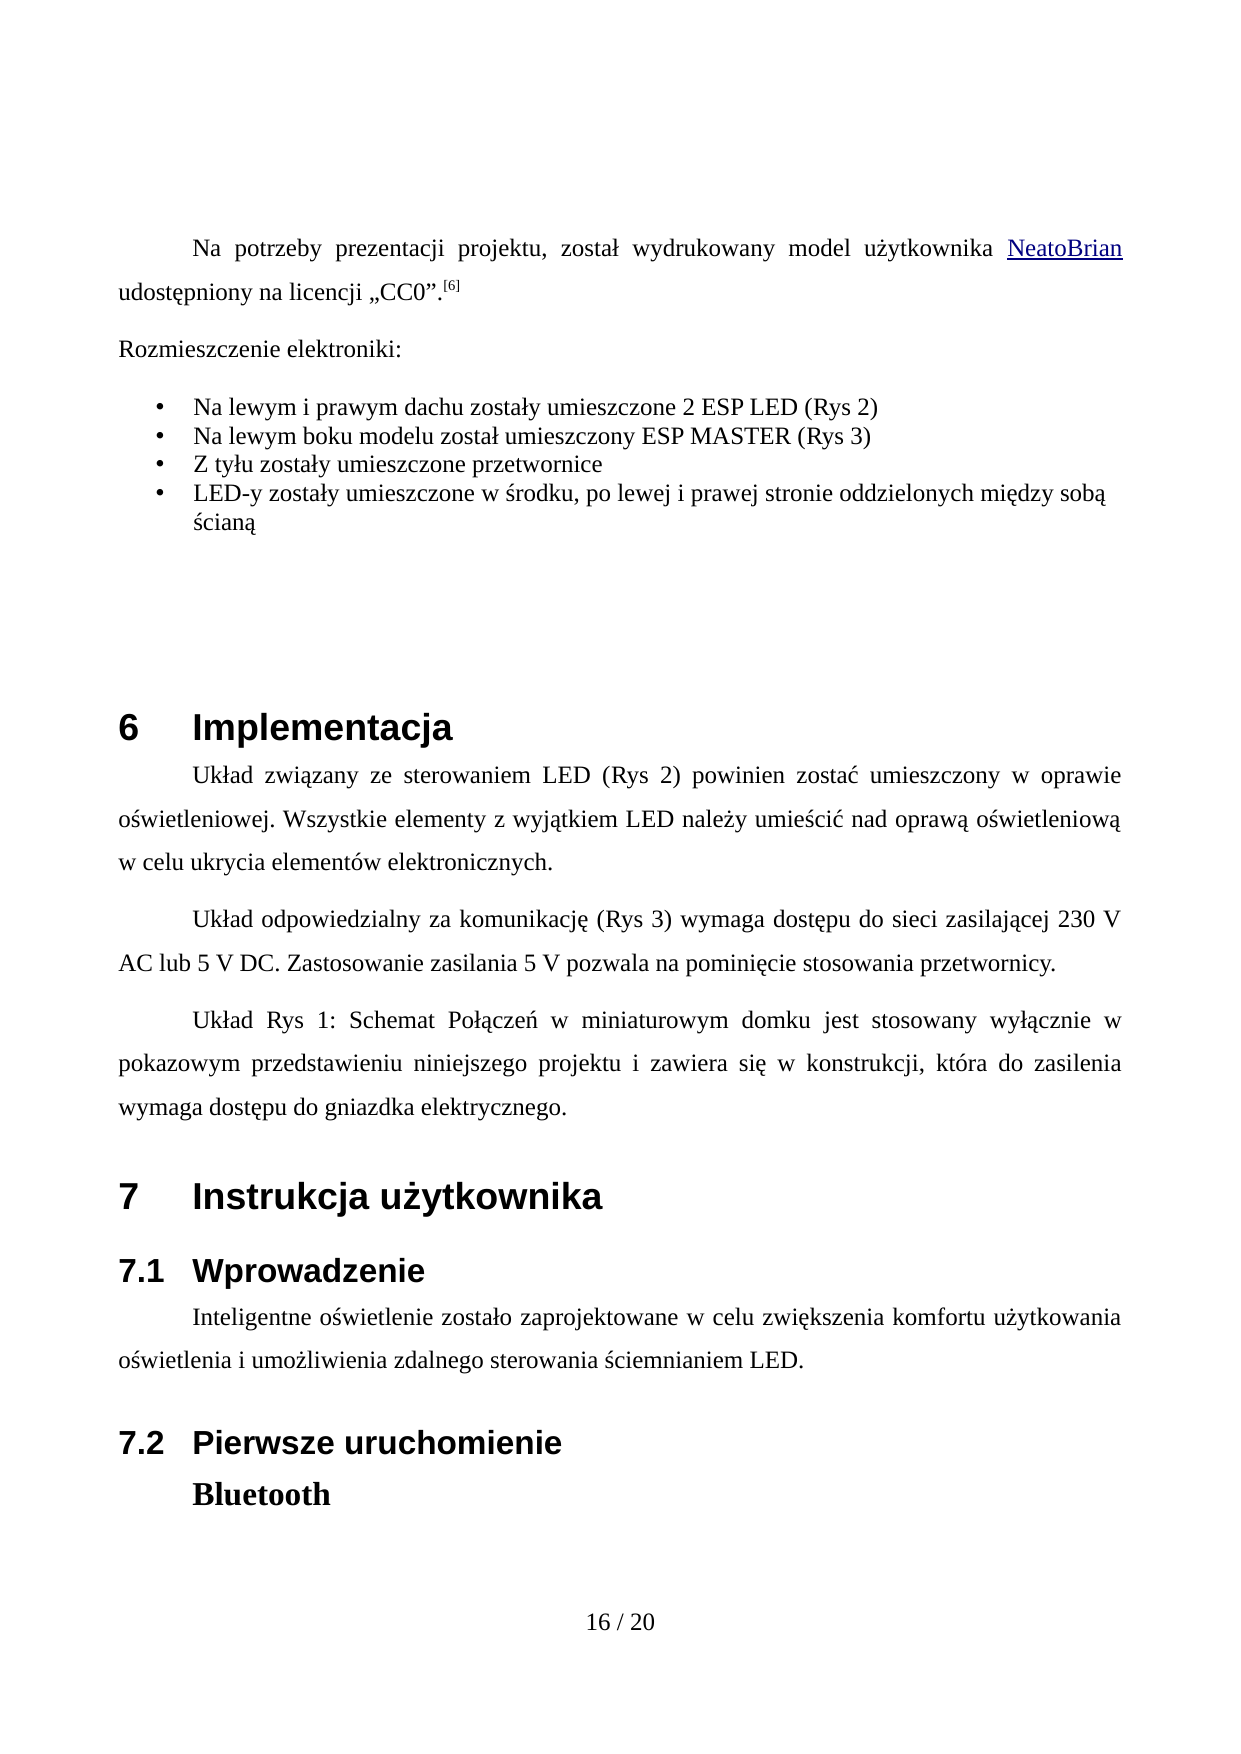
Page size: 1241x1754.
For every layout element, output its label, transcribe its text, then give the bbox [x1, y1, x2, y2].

list Z tyłu zostały umieszczone przetwornice [156, 449, 1122, 478]
list LED-y zostały umieszczone w środku, po lewej i prawej stronie oddzielonych między sobą ścianą [156, 478, 1122, 564]
text Bluetooth [118, 1474, 1122, 1513]
text Układ związany ze sterowaniem LED (Rys 2) powinien zostać umieszczony w oprawie oświetleniowej. Wszystkie elementy z wyjątkiem LED należy umieścić nad oprawą oświetleniową w celu ukrycia elementów elektronicznych. [118, 761, 1122, 876]
text Inteligentne oświetlenie zostało zaprojektowane w celu zwiększenia komfortu użytkowania oświetlenia i umożliwienia zdalnego sterowania ściemnianiem LED. [118, 1302, 1122, 1374]
list Na lewym boku modelu został umieszczony ESP MASTER (Rys 3) [156, 421, 1122, 449]
list Na lewym i prawym dachu zostały umieszczone 2 ESP LED (Rys 2) [156, 392, 1122, 421]
subtitle Pierwsze uruchomienie [118, 1423, 1122, 1462]
text Układ odpowiedzialny za komunikację (Rys 3) wymaga dostępu do sieci zasilającej 230 V AC lub 5 V DC. Zastosowanie zasilania 5 V pozwala na pominięcie stosowania przetwornicy. [118, 904, 1122, 976]
subtitle Instrukcja użytkownika [118, 1174, 1122, 1217]
text Rozmieszczenie elektroniki: [118, 334, 1122, 363]
subtitle Implementacja [118, 705, 1122, 748]
text Układ Rys 1: Schemat Połączeń w miniaturowym domku jest stosowany wyłącznie w pokazowym przedstawieniu niniejszego projektu i zawiera się w konstrukcji, która do zasilenia wymaga dostępu do gniazdka elektrycznego. [118, 1005, 1122, 1120]
text Na potrzeby prezentacji projektu, został wydrukowany model użytkownika NeatoBrian udostępniony na licencji „CC0”.[6] [118, 233, 1122, 305]
subtitle Wprowadzenie [118, 1251, 1122, 1289]
